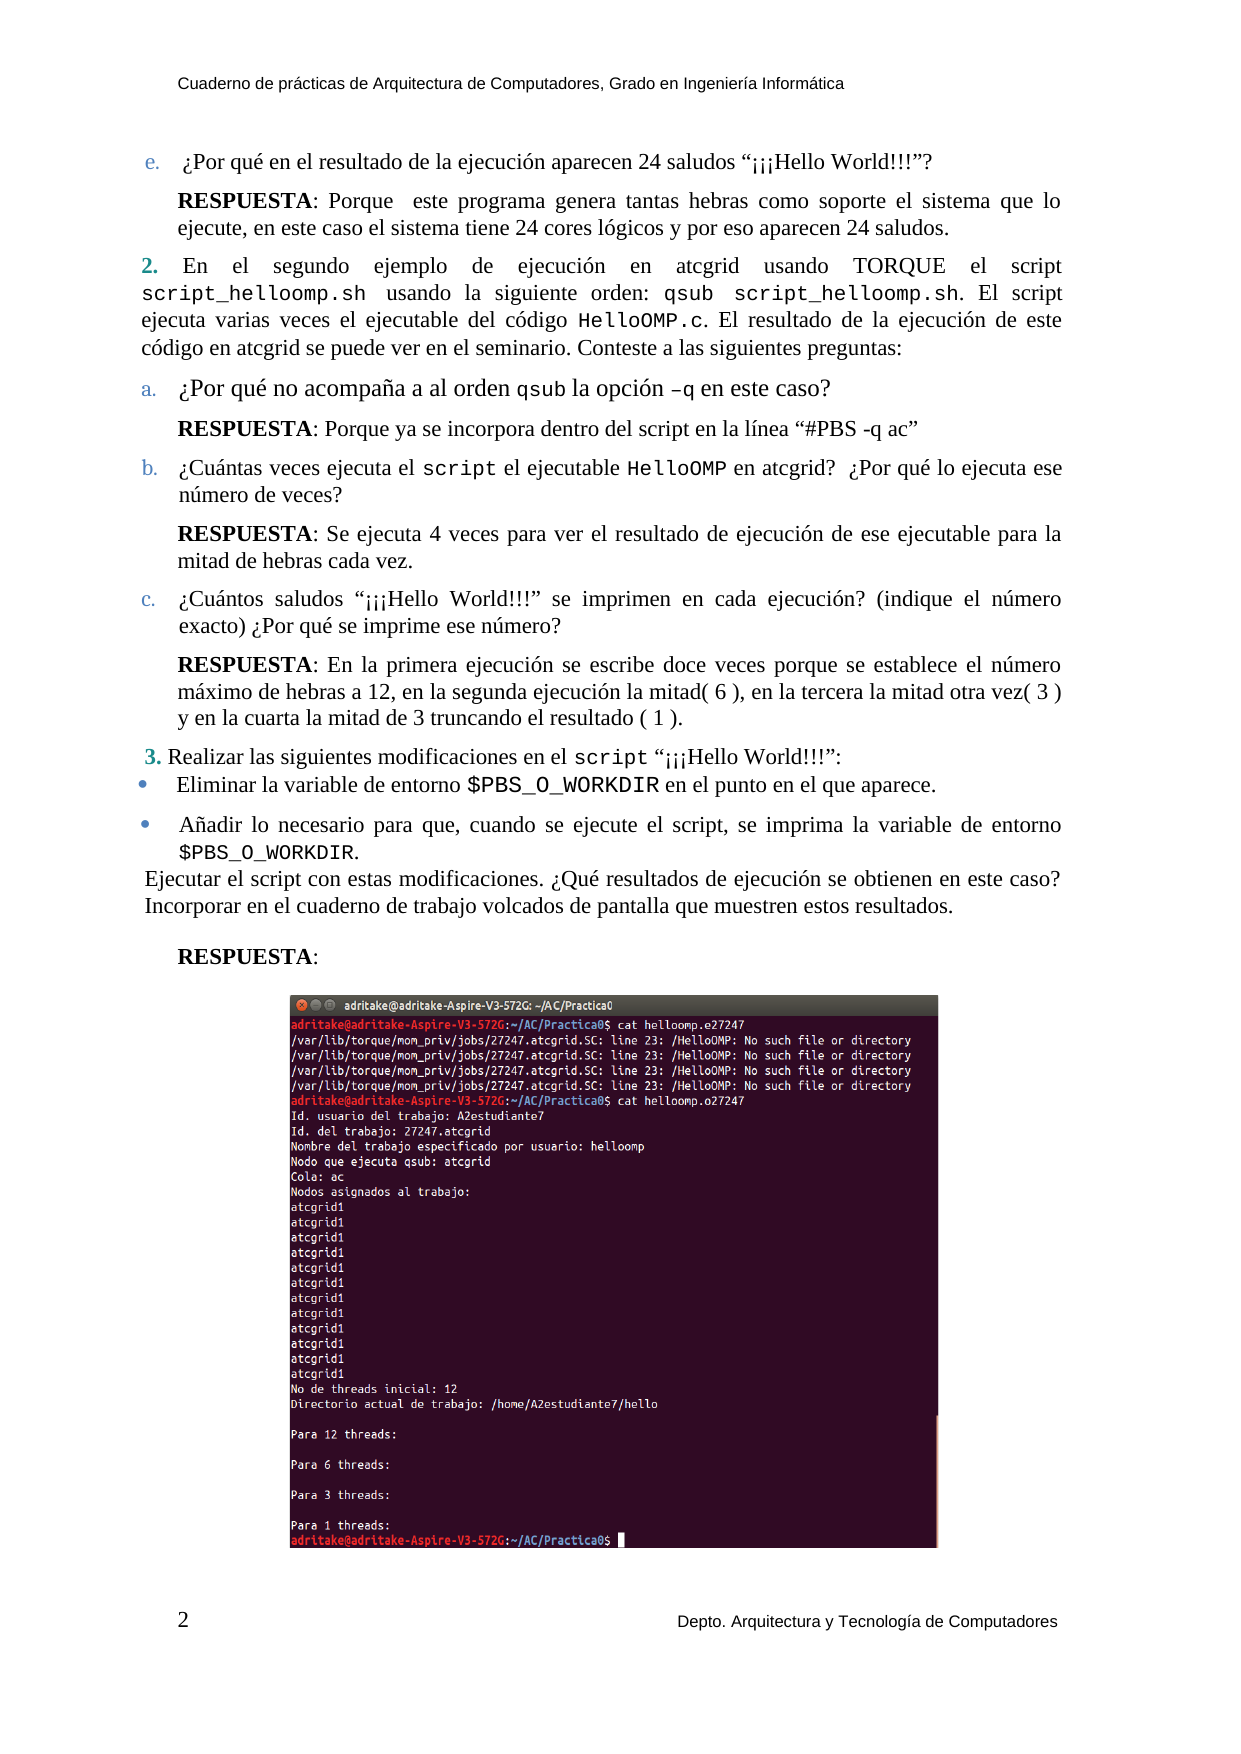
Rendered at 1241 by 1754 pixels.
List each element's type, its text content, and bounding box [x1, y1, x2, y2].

picture [289, 995, 939, 1548]
list RESPUESTA: En la primera ejecución se escribe doce veces porque se establece el número máximo de hebras a 12, en la segunda ejecución la mitad( 6 ), en la tercera la mitad otra vez( 3 ) y en la cuarta la mitad de 3 truncando el resultado ( 1 ). [177, 651, 1063, 731]
list Eliminar la variable de entorno $PBS_O_WORKDIR en el punto en el que aparece. [138, 771, 1063, 799]
list 2. En el segundo ejemplo de ejecución en atcgrid usando TORQUE el script script_helloomp.sh usando la siguiente orden: qsub script_helloomp.sh. El script ejecuta varias veces el ejecutable del código HelloOMP.c. El resultado de la ejecución de este código en atcgrid se puede ver en el seminario. Conteste a las siguientes preguntas: [103, 252, 1063, 360]
list ¿Por qué no acompaña a al orden qsub la opción –q en este caso? [141, 373, 1063, 402]
list RESPUESTA: Se ejecuta 4 veces para ver el resultado de ejecución de ese ejecutable para la mitad de hebras cada vez. [177, 520, 1063, 573]
text 3. Realizar las siguientes modificaciones en el script “¡¡¡Hello World!!!”: [143, 743, 1063, 771]
text Ejecutar el script con estas modificaciones. ¿Qué resultados de ejecución se obtienen en este caso? Incorporar en el cuaderno de trabajo volcados de pantalla que muestren estos resultados. [144, 865, 1063, 918]
list ¿Cuántos saludos “¡¡¡Hello World!!!” se imprimen en cada ejecución? (indique el número exacto) ¿Por qué se imprime ese número? [141, 586, 1063, 639]
list Añadir lo necesario para que, cuando se ejecute el script, se imprima la variable de entorno $PBS_O_WORKDIR. [141, 811, 1063, 865]
list ¿Por qué en el resultado de la ejecución aparecen 24 saludos “¡¡¡Hello World!!!”? [145, 148, 1063, 175]
list ¿Cuántas veces ejecuta el script el ejecutable HelloOMP en atcgrid? ¿Por qué lo ejecuta ese número de veces? [141, 454, 1063, 508]
list RESPUESTA: Porque ya se incorpora dentro del script en la línea “#PBS -q ac” [177, 415, 1063, 441]
list RESPUESTA: Porque este programa genera tantas hebras como soporte el sistema que lo ejecute, en este caso el sistema tiene 24 cores lógicos y por eso aparecen 24 saludos. [177, 187, 1063, 240]
list RESPUESTA: [177, 943, 1063, 969]
